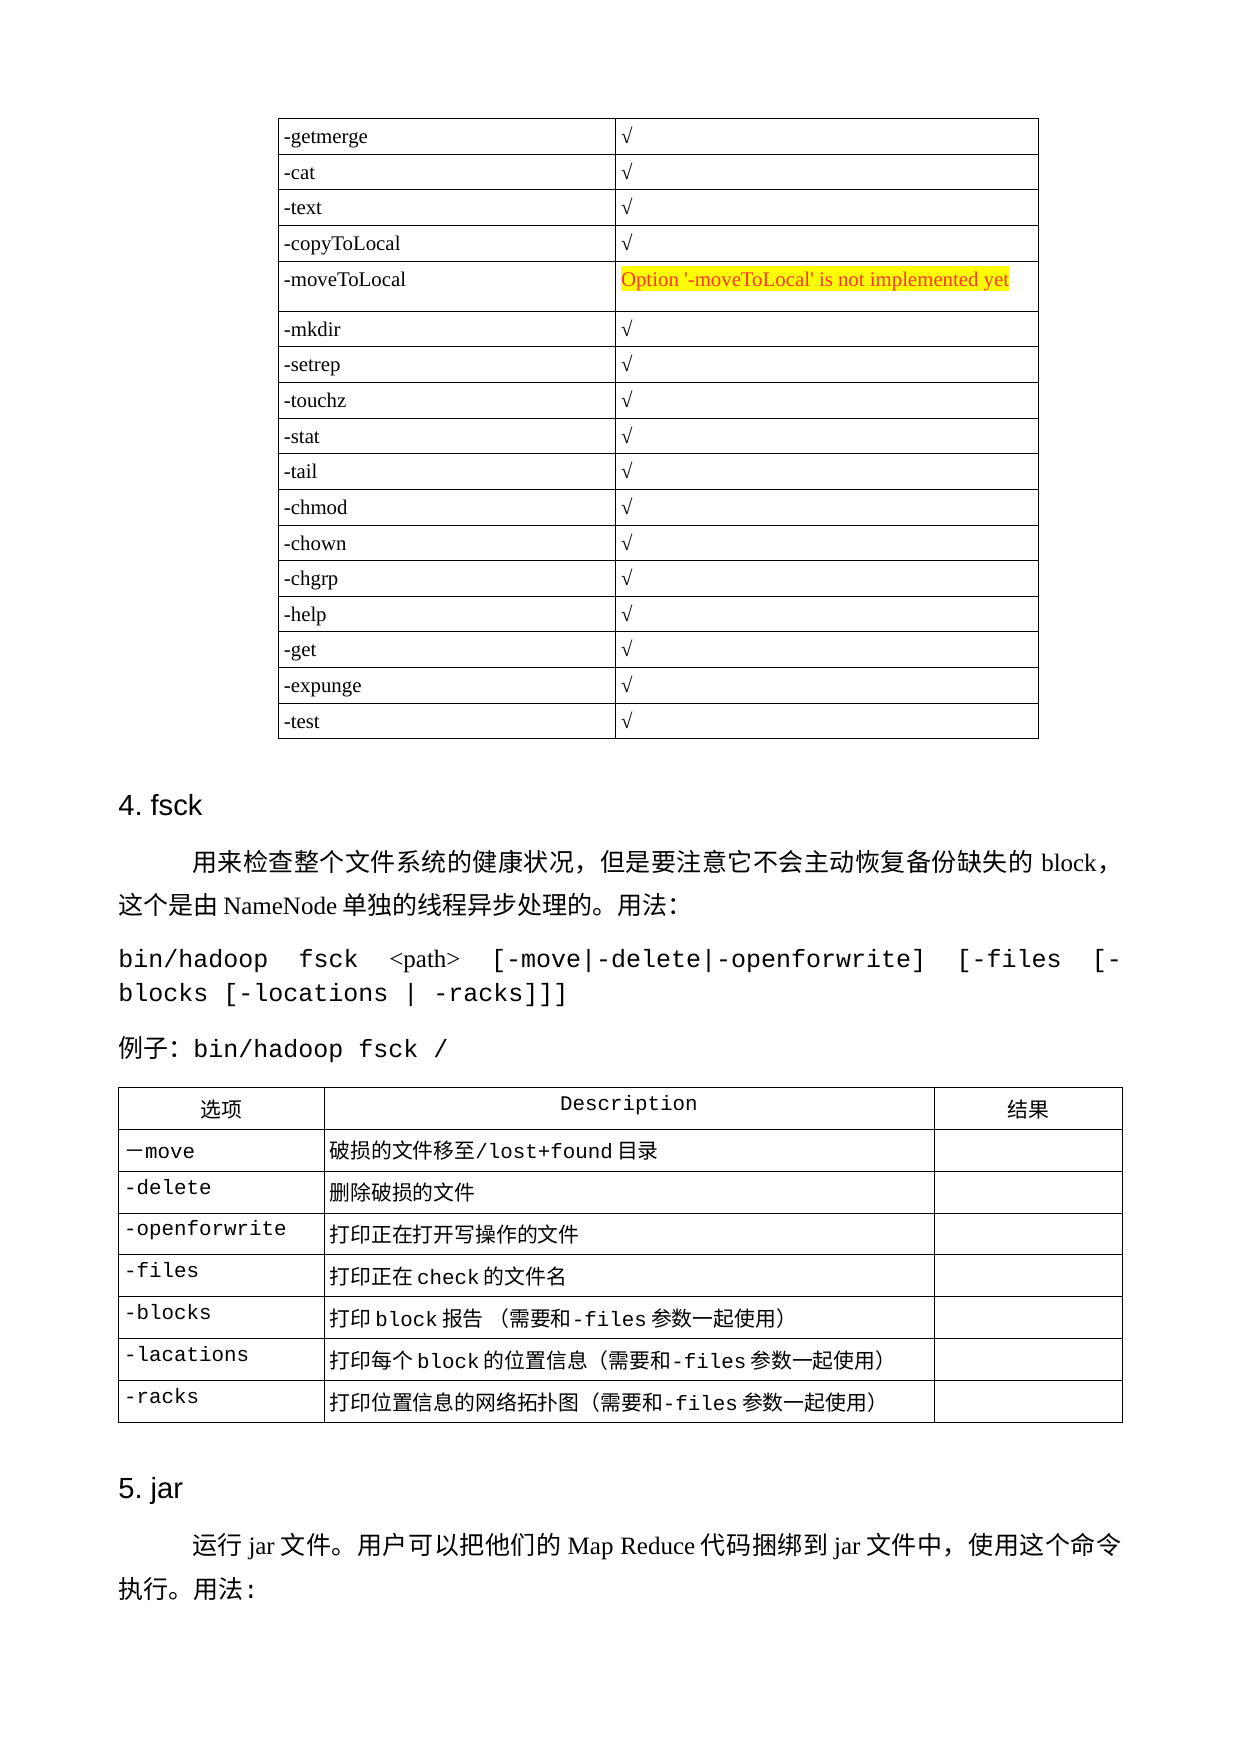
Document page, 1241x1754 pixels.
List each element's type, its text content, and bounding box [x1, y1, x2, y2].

table_cell -blocks [119, 1297, 324, 1338]
table_cell √ [616, 155, 1038, 189]
table_cell －move [119, 1130, 324, 1171]
table_cell -openforwrite [119, 1214, 324, 1254]
table_cell -cat [279, 155, 615, 189]
table_cell -files [119, 1255, 324, 1296]
table_cell 删除破损的文件 [325, 1172, 934, 1213]
table_cell Option '-moveToLocal' is not implemented yet [616, 262, 1038, 311]
table_cell 打印正在打开写操作的文件 [325, 1214, 934, 1254]
table_cell √ [616, 561, 1038, 596]
table_cell √ [616, 490, 1038, 524]
table_cell -copyToLocal [279, 226, 615, 261]
table_cell 破损的文件移至/lost+found目录 [325, 1130, 934, 1171]
table_cell -tail [279, 454, 615, 489]
table_cell √ [616, 454, 1038, 489]
table_header Description [325, 1088, 934, 1129]
table_cell -chown [279, 526, 615, 560]
table_cell [935, 1255, 1122, 1296]
table_cell -test [279, 704, 615, 738]
table_cell -delete [119, 1172, 324, 1213]
table_cell [935, 1172, 1122, 1213]
text 运行jar文件。用户可以把他们的Map Reduce代码捆绑到jar文件中，使用这个命令执行。用法: [118, 1526, 1122, 1606]
table_cell 打印位置信息的网络拓扑图（需要和-files参数一起使用） [325, 1381, 934, 1422]
table_cell -get [279, 632, 615, 667]
table_cell √ [616, 119, 1038, 154]
table_header 结果 [935, 1088, 1122, 1129]
table_cell √ [616, 312, 1038, 346]
table_cell -stat [279, 419, 615, 453]
table_cell -setrep [279, 347, 615, 382]
table_cell 打印正在check的文件名 [325, 1255, 934, 1296]
table_cell [935, 1339, 1122, 1380]
table_cell √ [616, 597, 1038, 631]
text 5. jar [118, 1471, 1122, 1504]
table_cell 打印block报告 （需要和-files参数一起使用） [325, 1297, 934, 1338]
table_cell -help [279, 597, 615, 631]
table_cell √ [616, 704, 1038, 738]
table_cell -mkdir [279, 312, 615, 346]
table_cell √ [616, 419, 1038, 453]
table_cell [935, 1297, 1122, 1338]
text 用来检查整个文件系统的健康状况，但是要注意它不会主动恢复备份缺失的block，这个是由NameNode单独的线程异步处理的。用法： [118, 842, 1122, 922]
table_cell -text [279, 190, 615, 225]
text 4. fsck [118, 787, 1122, 821]
table_cell √ [616, 190, 1038, 225]
table_cell √ [616, 347, 1038, 382]
table_cell √ [616, 668, 1038, 703]
table_header 选项 [119, 1088, 324, 1129]
text 例子：bin/hadoop fsck / [118, 1029, 1122, 1065]
table_cell -racks [119, 1381, 324, 1422]
table_cell -chgrp [279, 561, 615, 596]
table_cell -lacations [119, 1339, 324, 1380]
table_cell -getmerge [279, 119, 615, 154]
table_cell -touchz [279, 383, 615, 418]
table_cell [935, 1130, 1122, 1171]
table_cell √ [616, 226, 1038, 261]
table_cell √ [616, 383, 1038, 418]
table_cell √ [616, 526, 1038, 560]
table_cell -expunge [279, 668, 615, 703]
text bin/hadoop fsck <path> [-move|-delete|-openforwrite] [-files [-blocks [-locations | -racks]]] [118, 944, 1122, 1008]
table_cell √ [616, 632, 1038, 667]
table_cell [935, 1214, 1122, 1254]
table_cell [935, 1381, 1122, 1422]
table_cell 打印每个block的位置信息（需要和-files参数一起使用） [325, 1339, 934, 1380]
table_cell -chmod [279, 490, 615, 524]
table_cell -moveToLocal [279, 262, 615, 311]
